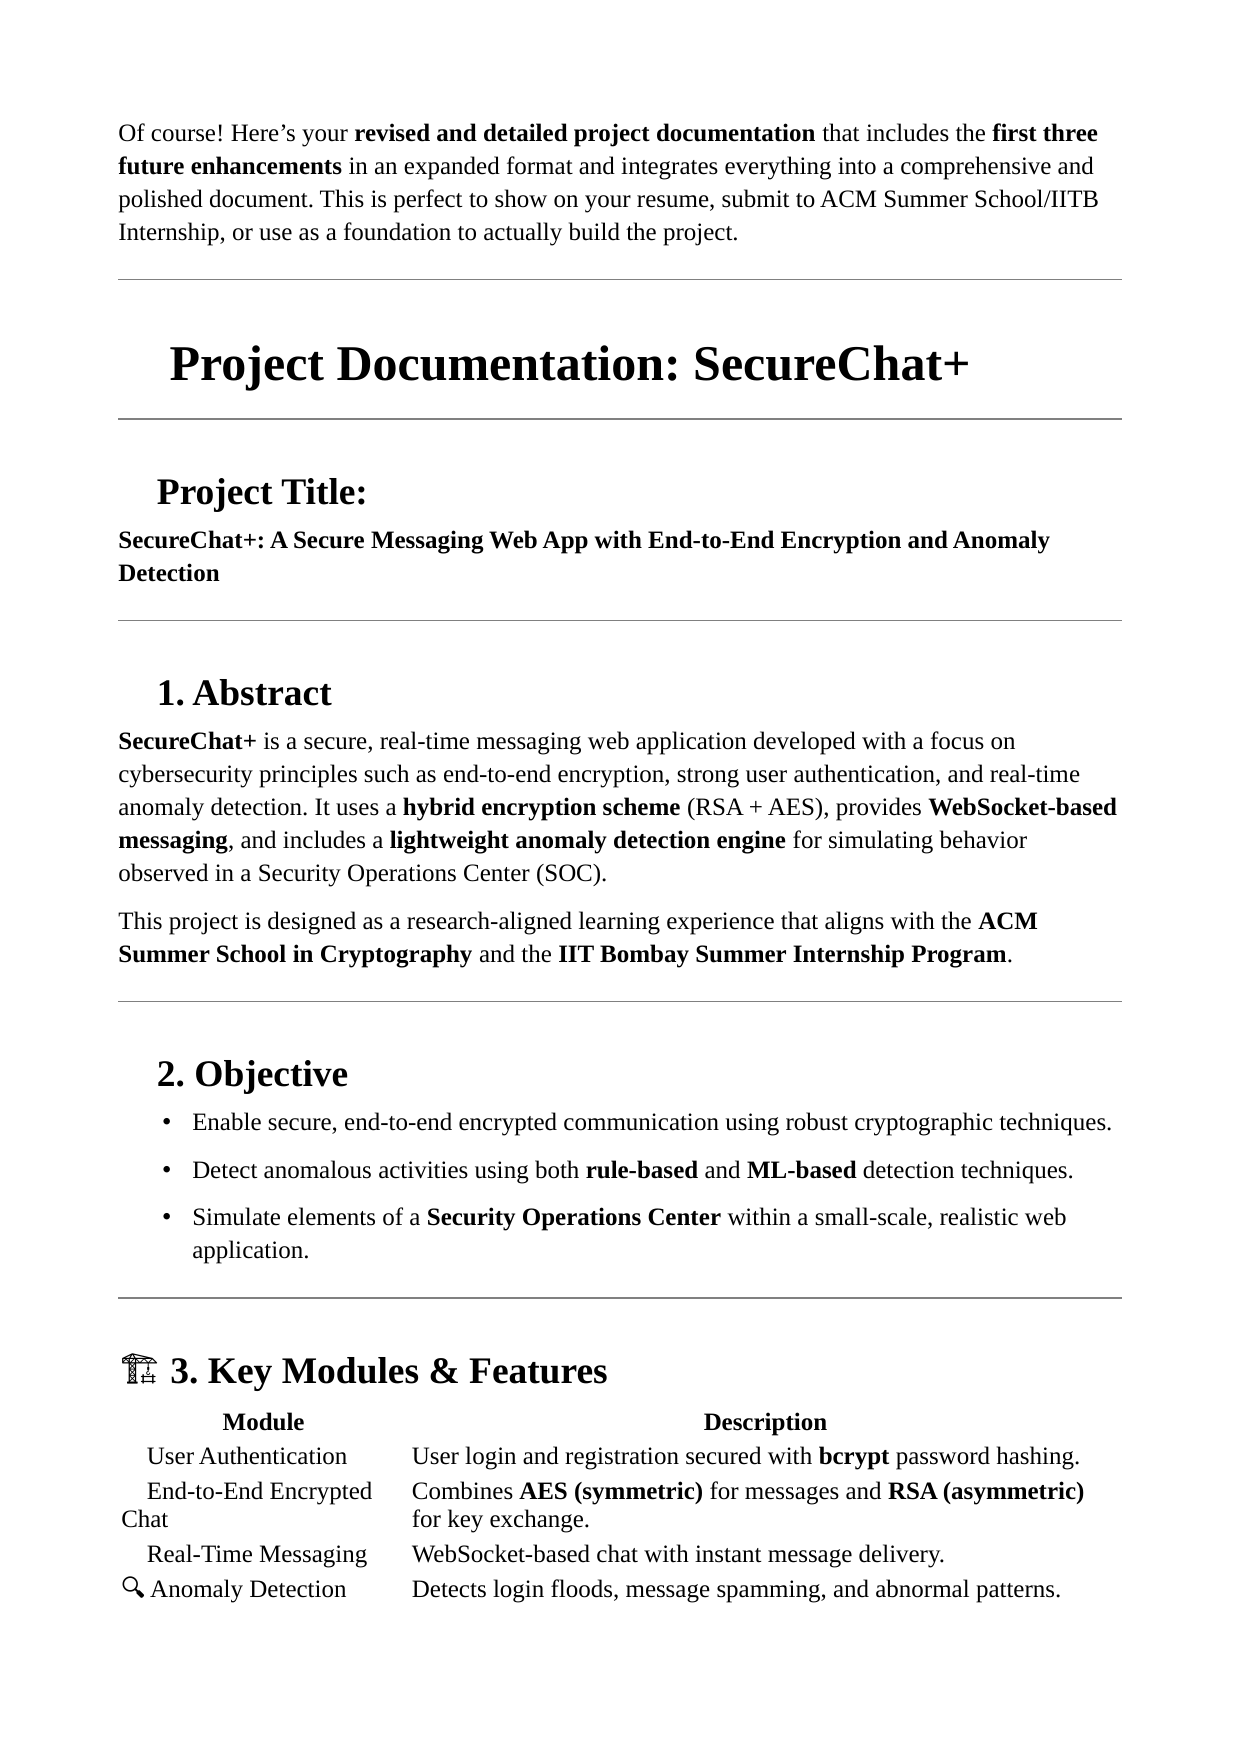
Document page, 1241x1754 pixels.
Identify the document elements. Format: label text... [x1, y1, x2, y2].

table_cell User login and registration secured with bcrypt password hashing. [409, 1438, 1122, 1473]
subtitle 📘 Project Documentation: SecureChat+ [118, 334, 1122, 392]
table_header Description [409, 1404, 1122, 1438]
table_cell Combines AES (symmetric) for messages and RSA (asymmetric) for key exchange. [409, 1473, 1122, 1536]
table_header Module [118, 1404, 409, 1438]
text This project is designed as a research-aligned learning experience that aligns with the ACM Summer School in Cryptography and the IIT Bombay Summer Internship Program. [118, 906, 1122, 968]
text Of course! Here’s your revised and detailed project documentation that includes the first three future enhancements in an expanded format and integrates everything into a comprehensive and polished document. This is perfect to show on your resume, submit to ACM Summer School/IITB Internship, or use as a foundation to actually build the project. [118, 118, 1122, 246]
table_cell WebSocket-based chat with instant message delivery. [409, 1536, 1122, 1571]
list Detect anomalous activities using both rule-based and ML-based detection techniques. [162, 1155, 1122, 1183]
table_cell Detects login floods, message spamming, and abnormal patterns. [409, 1571, 1122, 1605]
text SecureChat+: A Secure Messaging Web App with End-to-End Encryption and Anomaly Detection [118, 525, 1122, 587]
table_cell 📡 Real-Time Messaging [118, 1536, 409, 1571]
list Simulate elements of a Security Operations Center within a small-scale, realistic web application. [162, 1202, 1122, 1264]
subtitle 🏗️ 3. Key Modules & Features [118, 1348, 1122, 1391]
table_cell 🔍 Anomaly Detection [118, 1571, 409, 1605]
list Enable secure, end-to-end encrypted communication using robust cryptographic techniques. [162, 1107, 1122, 1136]
subtitle 🔐 Project Title: [118, 469, 1122, 512]
table_cell 🔐 User Authentication [118, 1438, 409, 1473]
table_cell 🔏 End-to-End Encrypted Chat [118, 1473, 409, 1536]
subtitle 📄 1. Abstract [118, 671, 1122, 714]
text SecureChat+ is a secure, real-time messaging web application developed with a focus on cybersecurity principles such as end-to-end encryption, strong user authentication, and real-time anomaly detection. It uses a hybrid encryption scheme (RSA + AES), provides WebSocket-based messaging, and includes a lightweight anomaly detection engine for simulating behavior observed in a Security Operations Center (SOC). [118, 726, 1122, 887]
subtitle 🧭 2. Objective [118, 1052, 1122, 1095]
